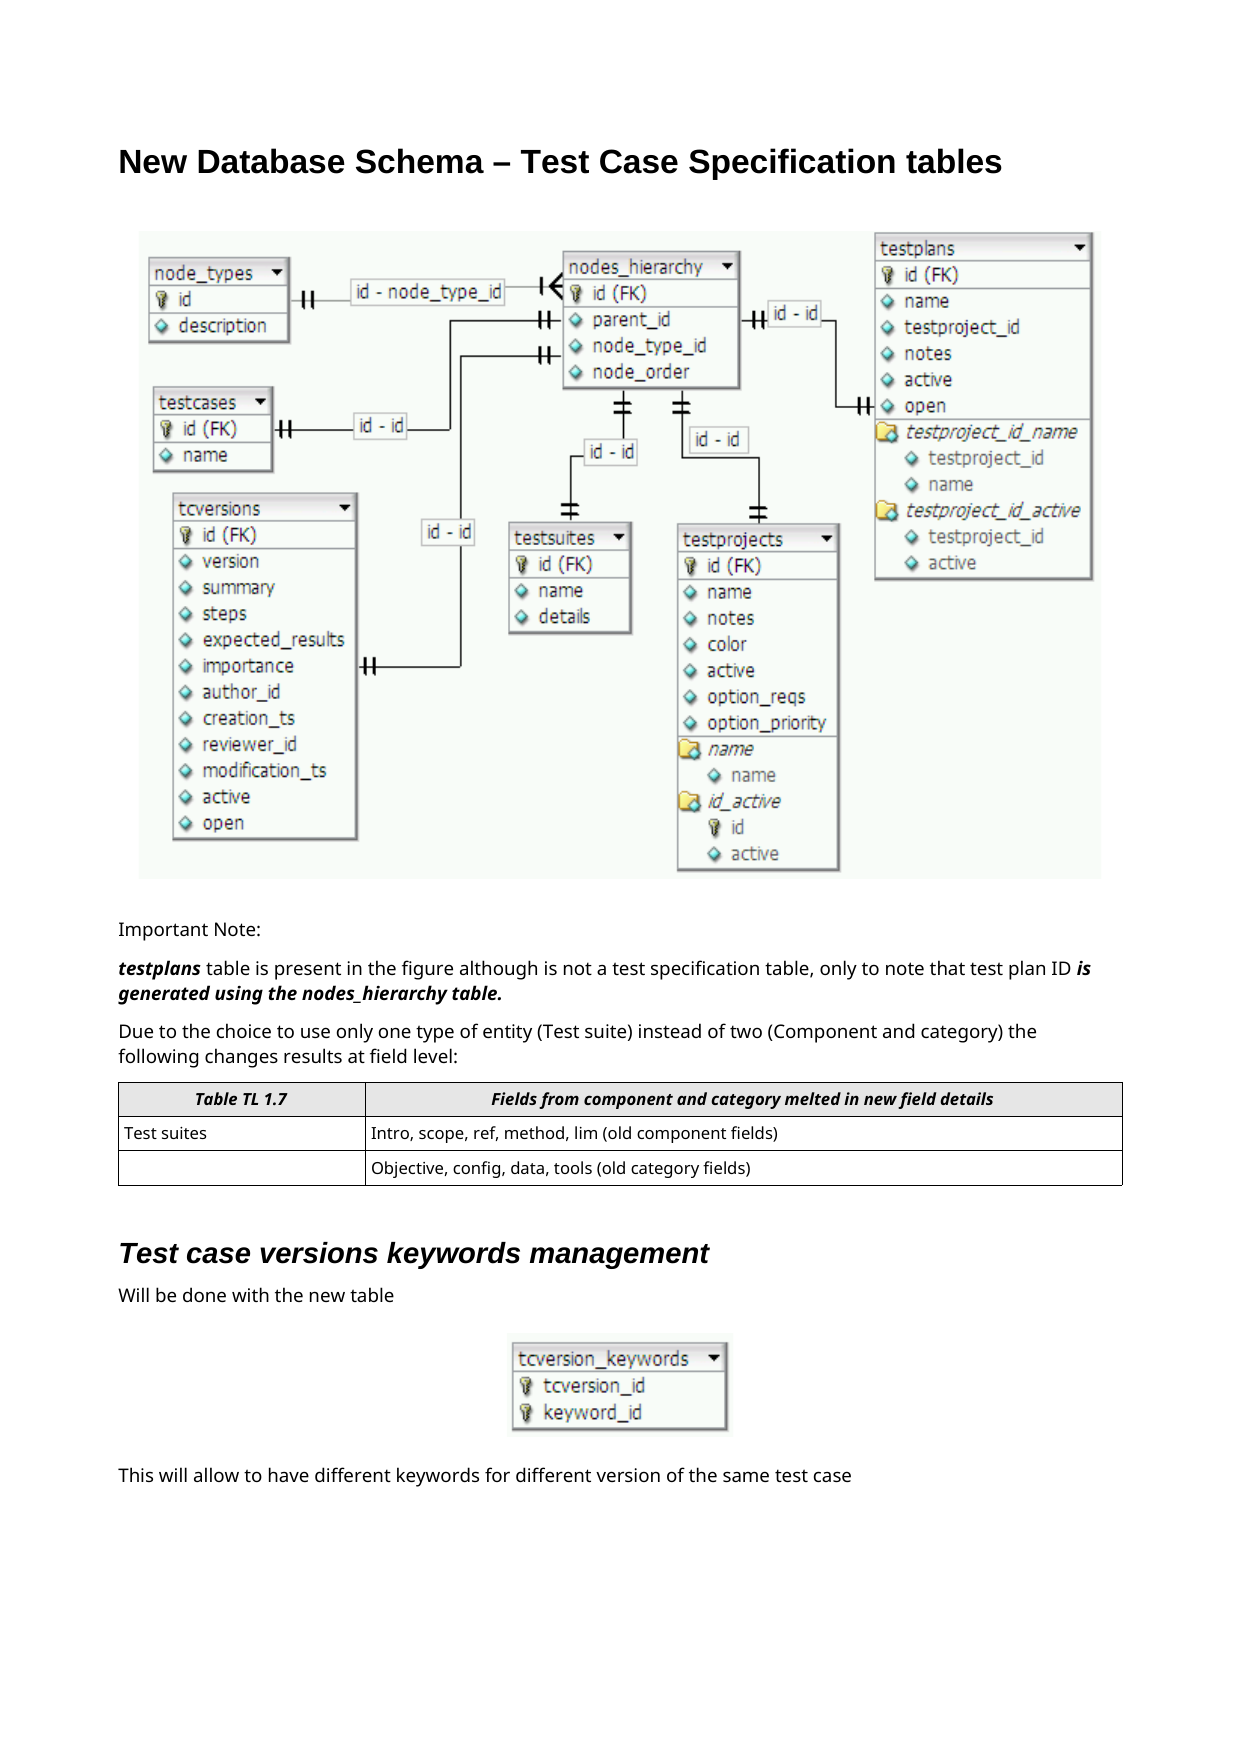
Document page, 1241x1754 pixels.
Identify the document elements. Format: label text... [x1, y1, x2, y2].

table_header Table TL 1.7 [119, 1083, 365, 1116]
table_cell Test suites [119, 1117, 365, 1150]
table_cell Intro, scope, ref, method, lim (old component fields) [366, 1117, 1122, 1150]
picture [506, 1333, 734, 1437]
text Will be done with the new table [118, 1283, 1122, 1308]
table_cell Objective, config, data, tools (old category fields) [366, 1151, 1122, 1185]
text testplans table is present in the figure although is not a test specification table, only to note that test plan ID is generated using the nodes_hierarchy table. [118, 955, 1122, 1006]
text Important Note: [118, 917, 1122, 942]
table_header Fields from component and category melted in new field details [366, 1083, 1122, 1116]
table_cell [119, 1151, 365, 1185]
subtitle New Database Schema – Test Case Specification tables [118, 143, 1122, 181]
subtitle Test case versions keywords management [118, 1237, 1122, 1270]
text This will allow to have different keywords for different version of the same test case [118, 1462, 1122, 1488]
picture [138, 231, 1102, 879]
text Due to the choice to use only one type of entity (Test suite) instead of two (Component and category) the following changes results at field level: [118, 1018, 1122, 1069]
